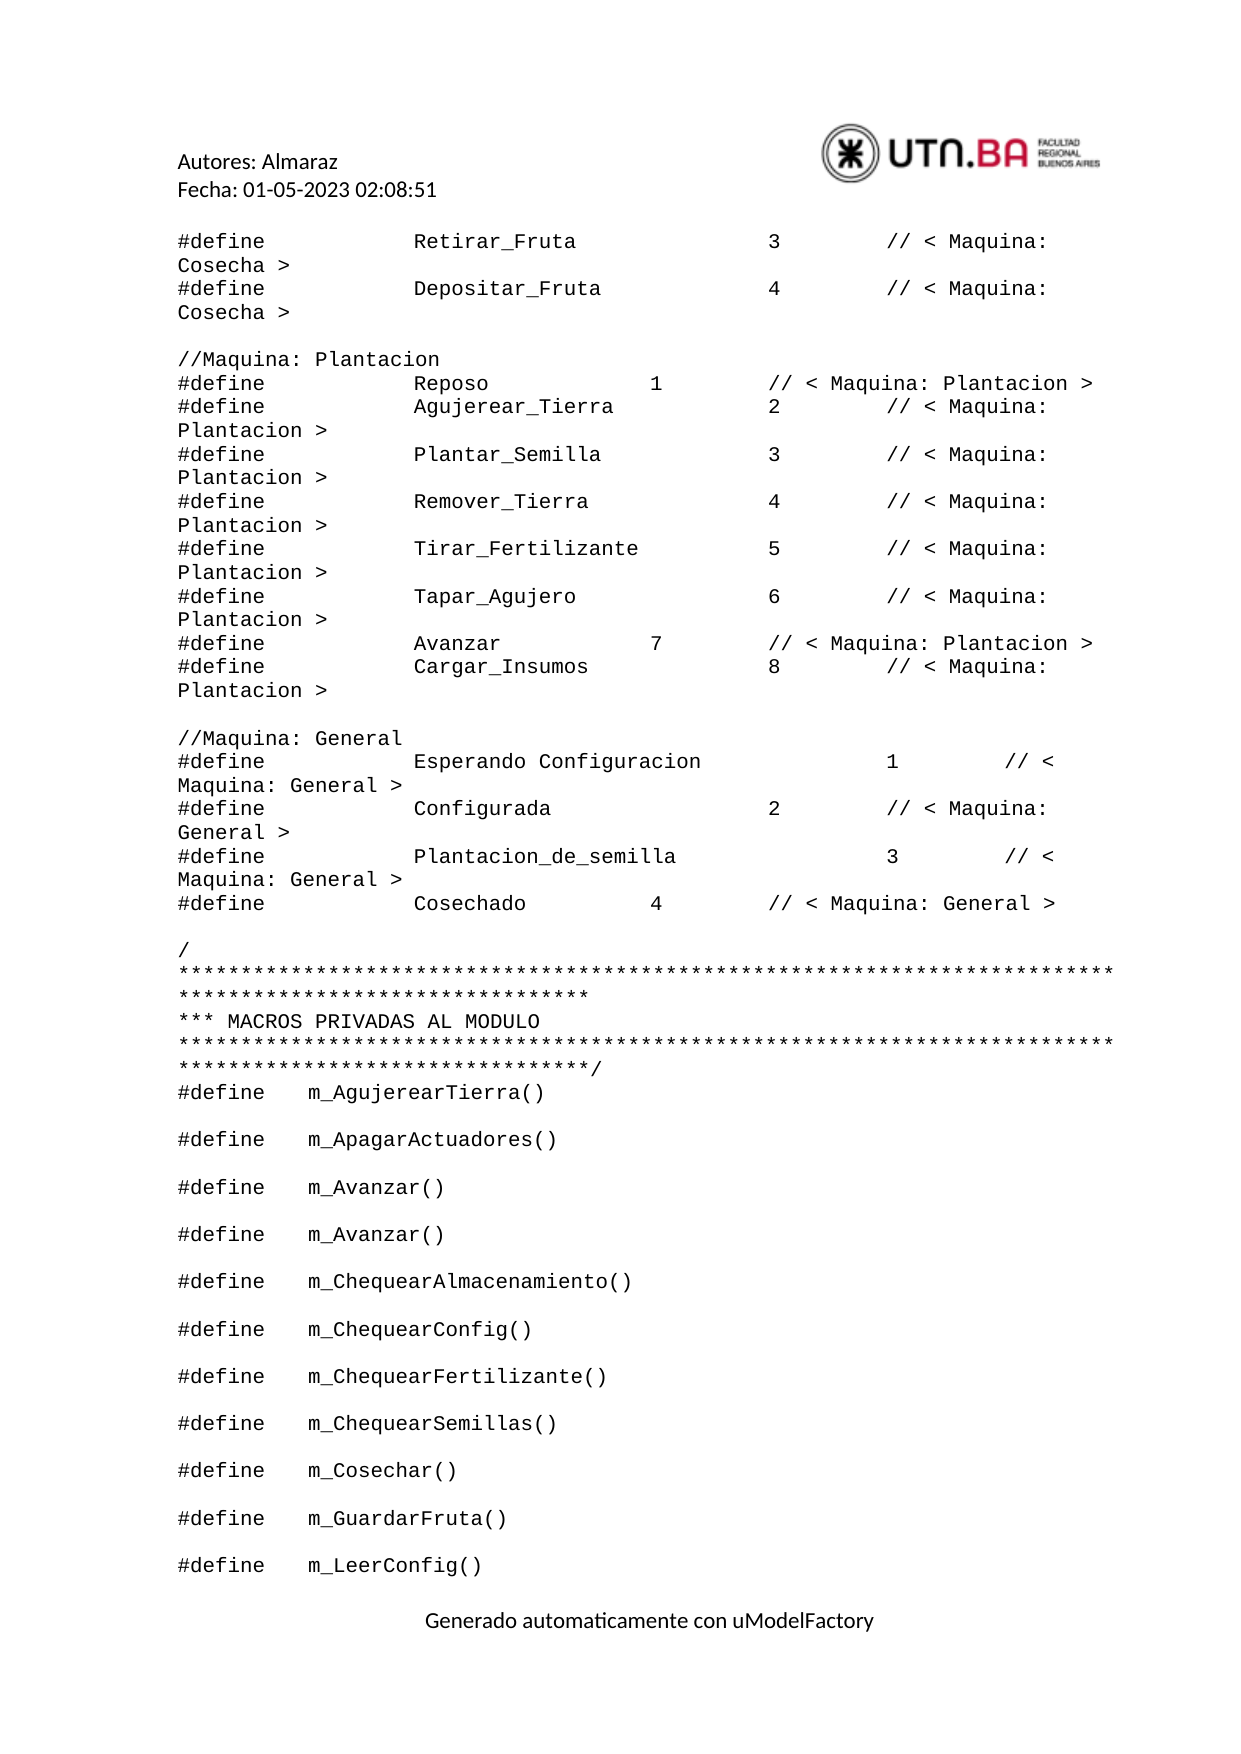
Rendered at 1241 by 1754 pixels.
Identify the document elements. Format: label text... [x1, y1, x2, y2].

text #define Configurada 2 // < Maquina: General > [177, 798, 1122, 846]
text //Maquina: Plantacion [177, 349, 1122, 373]
text #define m_Avanzar() [177, 1224, 1122, 1248]
text #define Avanzar 7 // < Maquina: Plantacion > [177, 633, 1122, 657]
text #define m_Avanzar() [177, 1177, 1122, 1200]
text #define Depositar_Fruta 4 // < Maquina: Cosecha > [177, 278, 1122, 326]
text #define m_Cosechar() [177, 1461, 1122, 1484]
text /************************************************************************************************************ [177, 940, 1122, 1011]
text #define m_AgujerearTierra() [177, 1082, 1122, 1106]
text #define Tirar_Fertilizante 5 // < Maquina: Plantacion > [177, 538, 1122, 586]
text #define Remover_Tierra 4 // < Maquina: Plantacion > [177, 491, 1122, 538]
text #define Plantacion_de_semilla 3 // < Maquina: General > [177, 846, 1122, 893]
text #define Esperando Configuracion 1 // < Maquina: General > [177, 751, 1122, 798]
text #define m_GuardarFruta() [177, 1508, 1122, 1531]
picture [809, 118, 1122, 189]
text #define Cargar_Insumos 8 // < Maquina: Plantacion > [177, 657, 1122, 704]
text #define m_ChequearFertilizante() [177, 1366, 1122, 1389]
text #define m_ChequearAlmacenamiento() [177, 1271, 1122, 1295]
text #define Agujerear_Tierra 2 // < Maquina: Plantacion > [177, 396, 1122, 444]
text #define Cosechado 4 // < Maquina: General > [177, 893, 1122, 917]
text //Maquina: General [177, 727, 1122, 751]
text #define Plantar_Semilla 3 // < Maquina: Plantacion > [177, 444, 1122, 491]
text #define m_LeerConfig() [177, 1555, 1122, 1579]
text #define Reposo 1 // < Maquina: Plantacion > [177, 373, 1122, 396]
text *** MACROS PRIVADAS AL MODULO [177, 1011, 1122, 1035]
text #define Tapar_Agujero 6 // < Maquina: Plantacion > [177, 586, 1122, 633]
text #define Retirar_Fruta 3 // < Maquina: Cosecha > [177, 231, 1122, 278]
text #define m_ApagarActuadores() [177, 1129, 1122, 1153]
text #define m_ChequearConfig() [177, 1319, 1122, 1342]
text #define m_ChequearSemillas() [177, 1413, 1122, 1437]
text ************************************************************************************************************/ [177, 1035, 1122, 1082]
